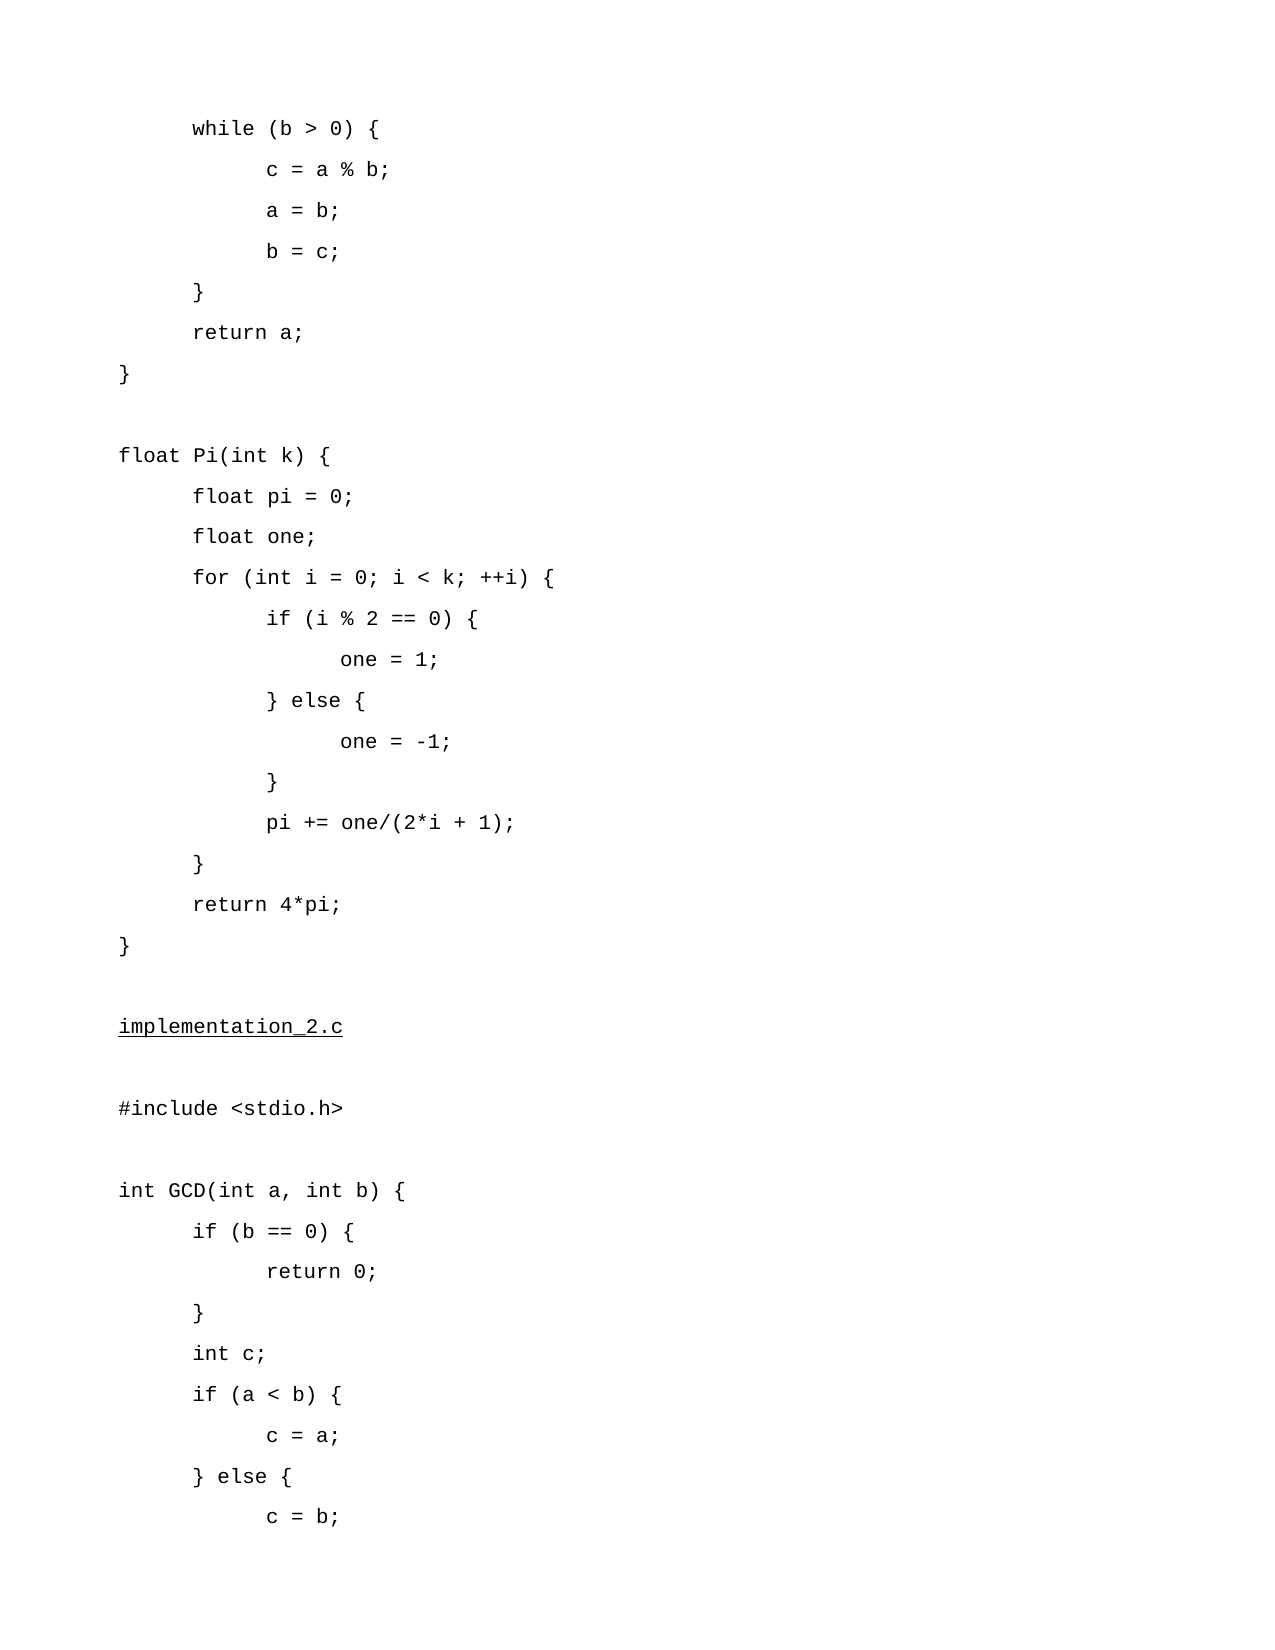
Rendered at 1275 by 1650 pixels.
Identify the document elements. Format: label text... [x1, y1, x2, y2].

text } else { [118, 690, 1157, 713]
text int c; [118, 1343, 1157, 1367]
text while (b > 0) { [118, 118, 1157, 142]
text if (a < b) { [118, 1384, 1157, 1408]
text a = b; [118, 200, 1157, 223]
text return 4*pi; [118, 894, 1157, 918]
text #include <stdio.h> [118, 1098, 1157, 1122]
text c = b; [118, 1506, 1157, 1530]
text b = c; [118, 241, 1157, 264]
text } [118, 853, 1157, 877]
text pi += one/(2*i + 1); [118, 812, 1157, 836]
text c = a; [118, 1425, 1157, 1448]
text if (b == 0) { [118, 1221, 1157, 1244]
text int GCD(int a, int b) { [118, 1180, 1157, 1203]
text } [118, 771, 1157, 795]
text } [118, 363, 1157, 387]
text implementation_2.c [118, 1016, 1157, 1040]
text } else { [118, 1466, 1157, 1489]
text c = a % b; [118, 159, 1157, 183]
text float one; [118, 526, 1157, 550]
text float Pi(int k) { [118, 445, 1157, 468]
text } [118, 935, 1157, 958]
text one = 1; [118, 649, 1157, 673]
text one = -1; [118, 731, 1157, 754]
text if (i % 2 == 0) { [118, 608, 1157, 632]
text return 0; [118, 1261, 1157, 1285]
text for (int i = 0; i < k; ++i) { [118, 567, 1157, 591]
text } [118, 281, 1157, 305]
text return a; [118, 322, 1157, 346]
text } [118, 1302, 1157, 1326]
text float pi = 0; [118, 486, 1157, 509]
